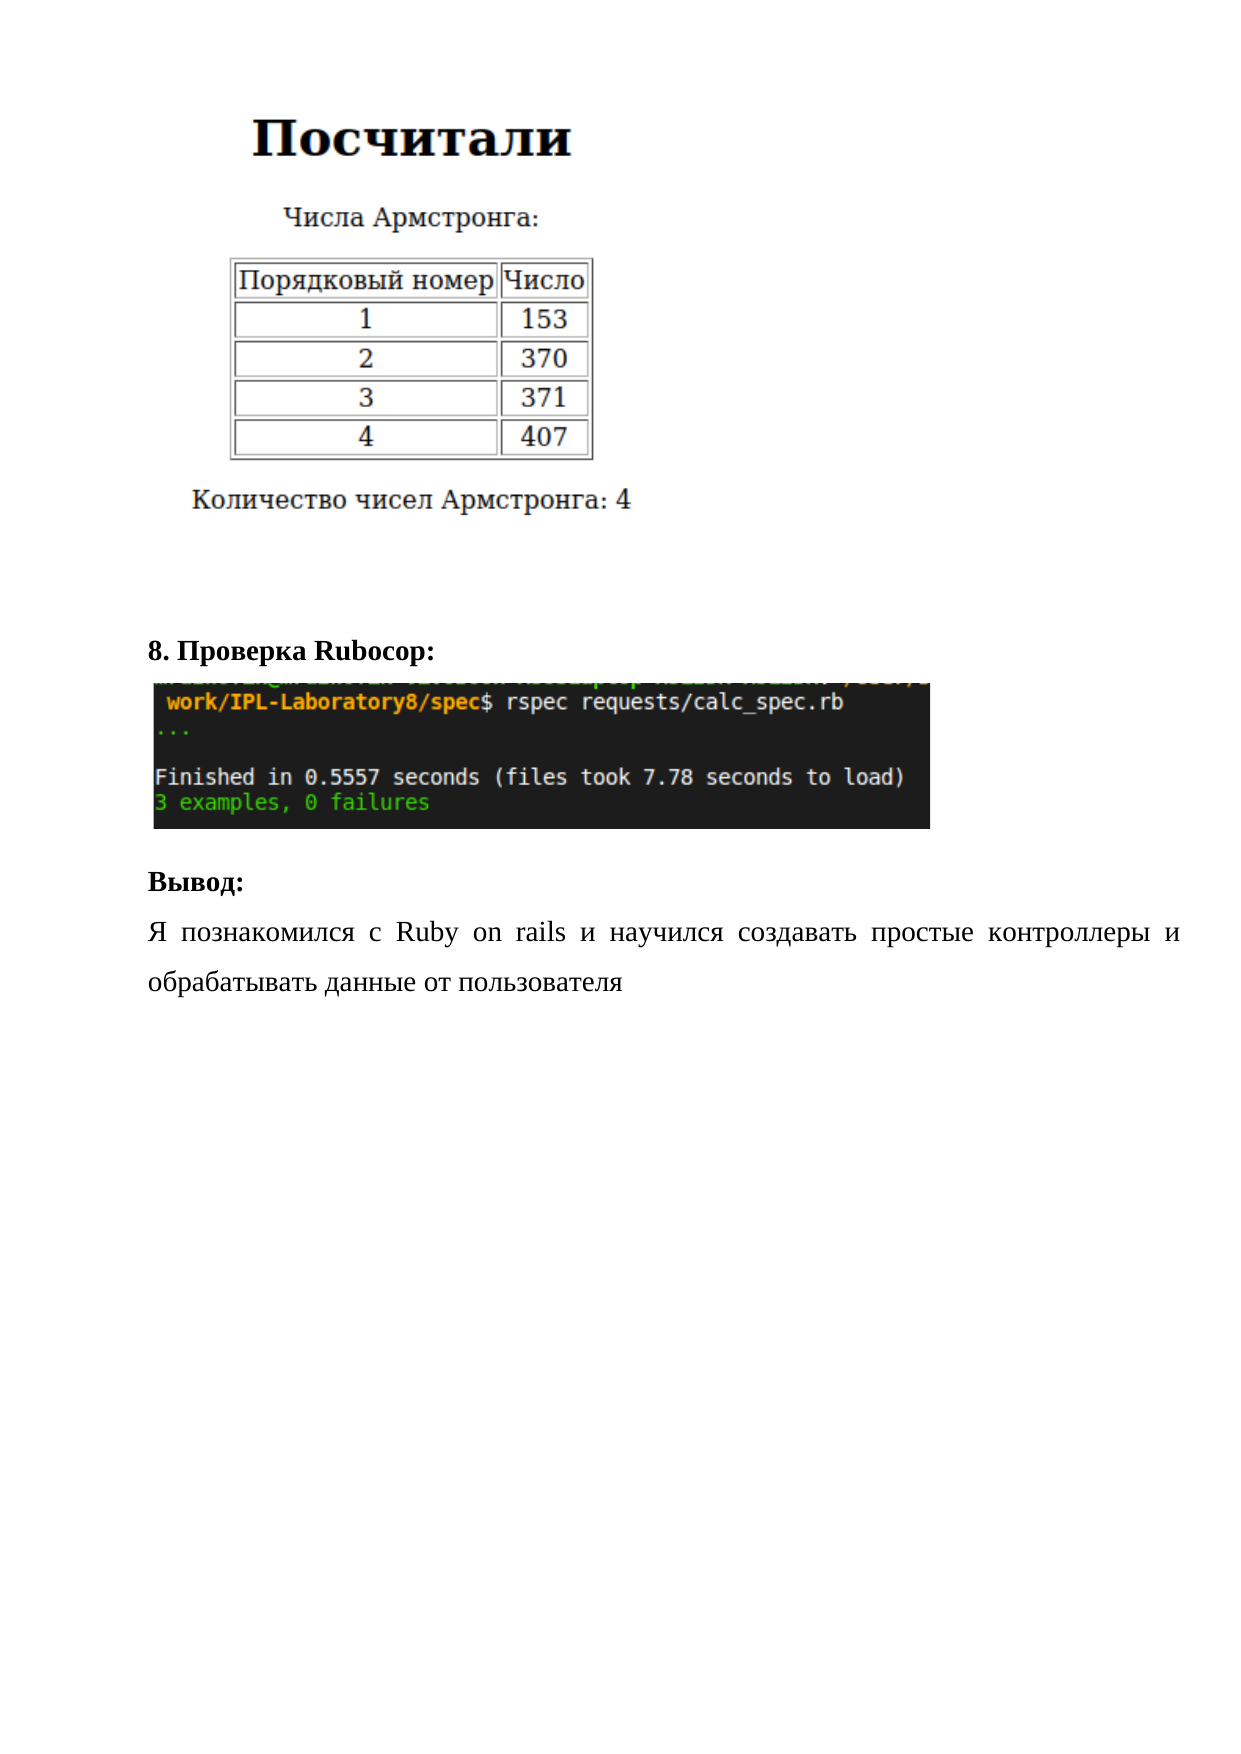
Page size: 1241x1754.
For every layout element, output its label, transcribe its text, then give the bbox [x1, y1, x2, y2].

text Я познакомился с Ruby on rails и научился создавать простые контроллеры и обрабатывать данные от пользователя [148, 914, 1181, 998]
picture [147, 99, 718, 567]
text Вывод: [148, 864, 1181, 897]
text 8. Проверка Rubocop: [148, 633, 1181, 667]
picture [153, 683, 931, 829]
